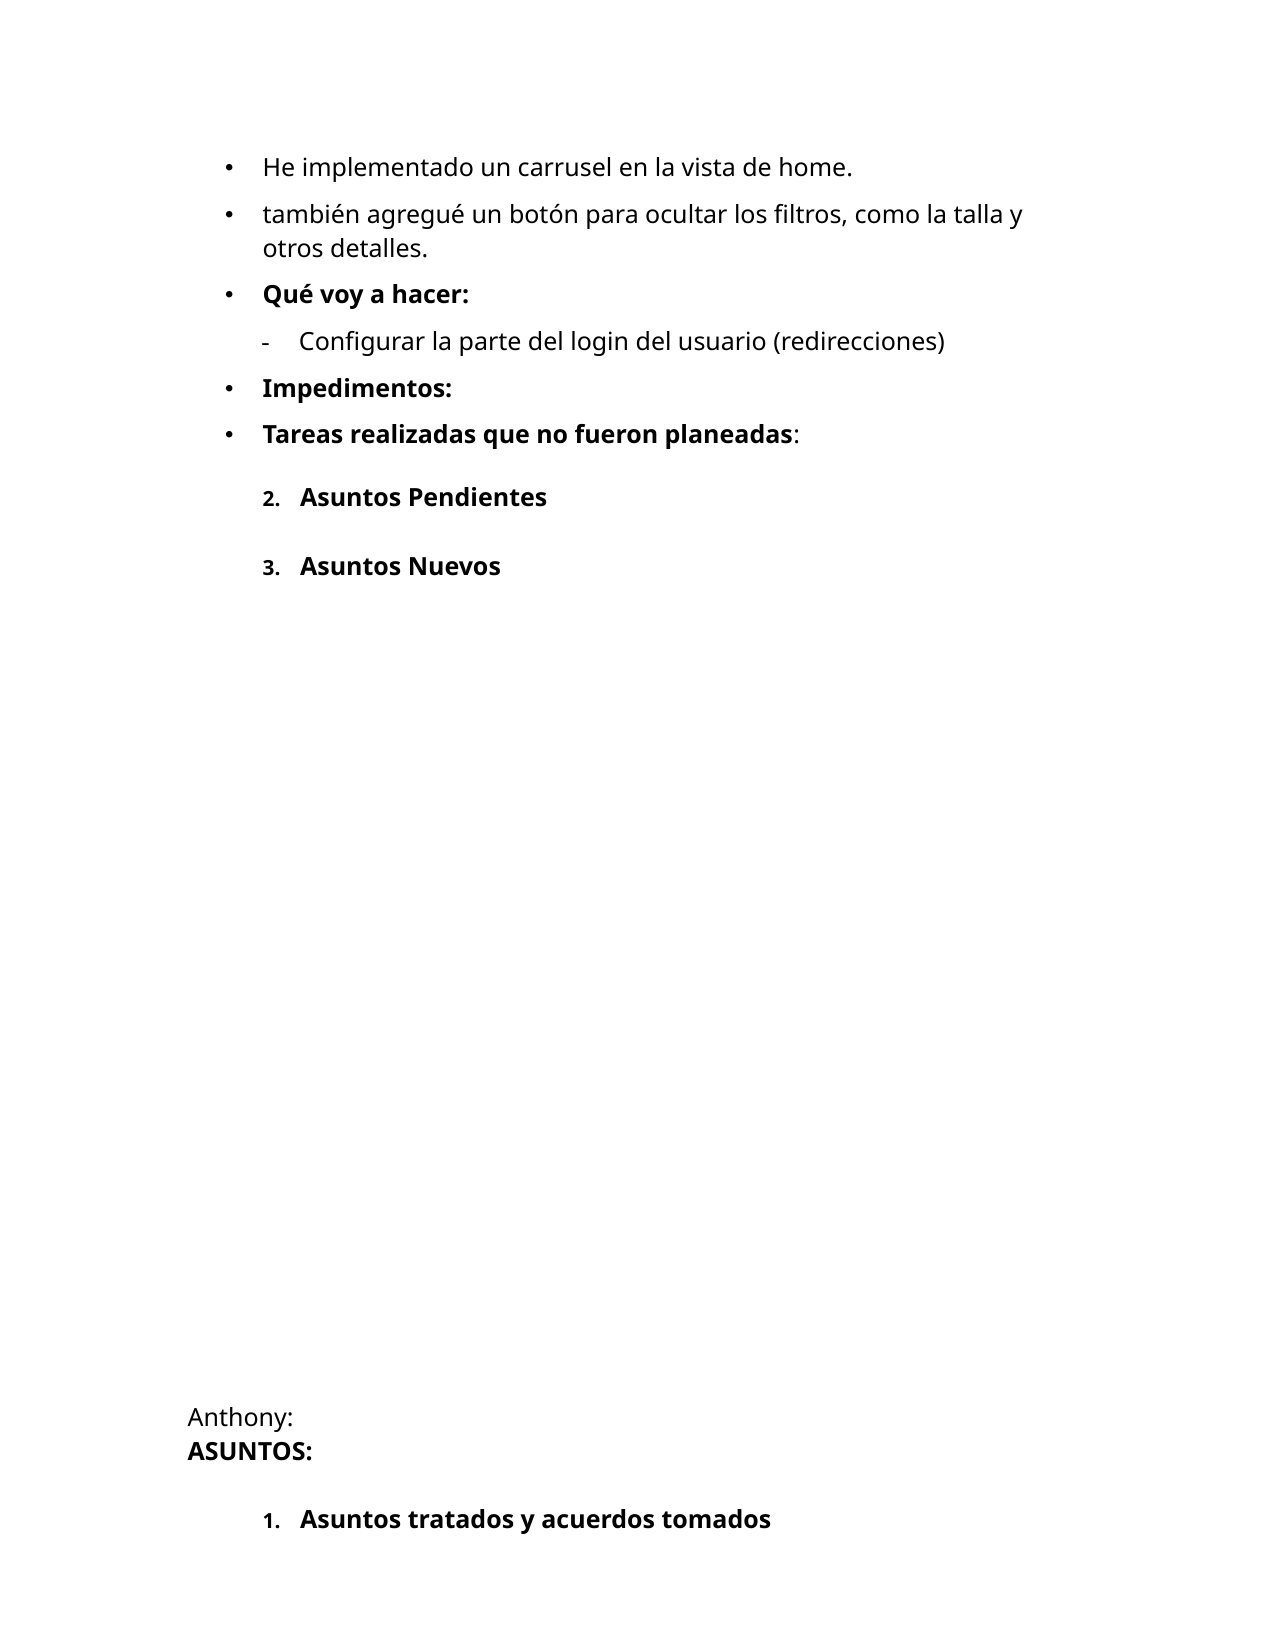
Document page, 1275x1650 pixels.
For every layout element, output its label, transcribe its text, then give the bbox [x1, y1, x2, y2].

list Configurar la parte del login del usuario (redirecciones) [261, 324, 1087, 358]
text Anthony: [187, 1400, 1087, 1434]
list Tareas realizadas que no fueron planeadas: [225, 417, 1087, 451]
list Qué voy a hacer: [225, 277, 1087, 311]
list He implementado un carrusel en la vista de home. [225, 150, 1087, 184]
list también agregué un botón para ocultar los filtros, como la talla y otros detalles. [225, 197, 1087, 265]
text ASUNTOS: [187, 1434, 1087, 1468]
list Impedimentos: [225, 370, 1087, 404]
list Asuntos tratados y acuerdos tomados [262, 1502, 1087, 1536]
list Asuntos Pendientes [262, 480, 1087, 514]
list Asuntos Nuevos [262, 548, 1087, 582]
